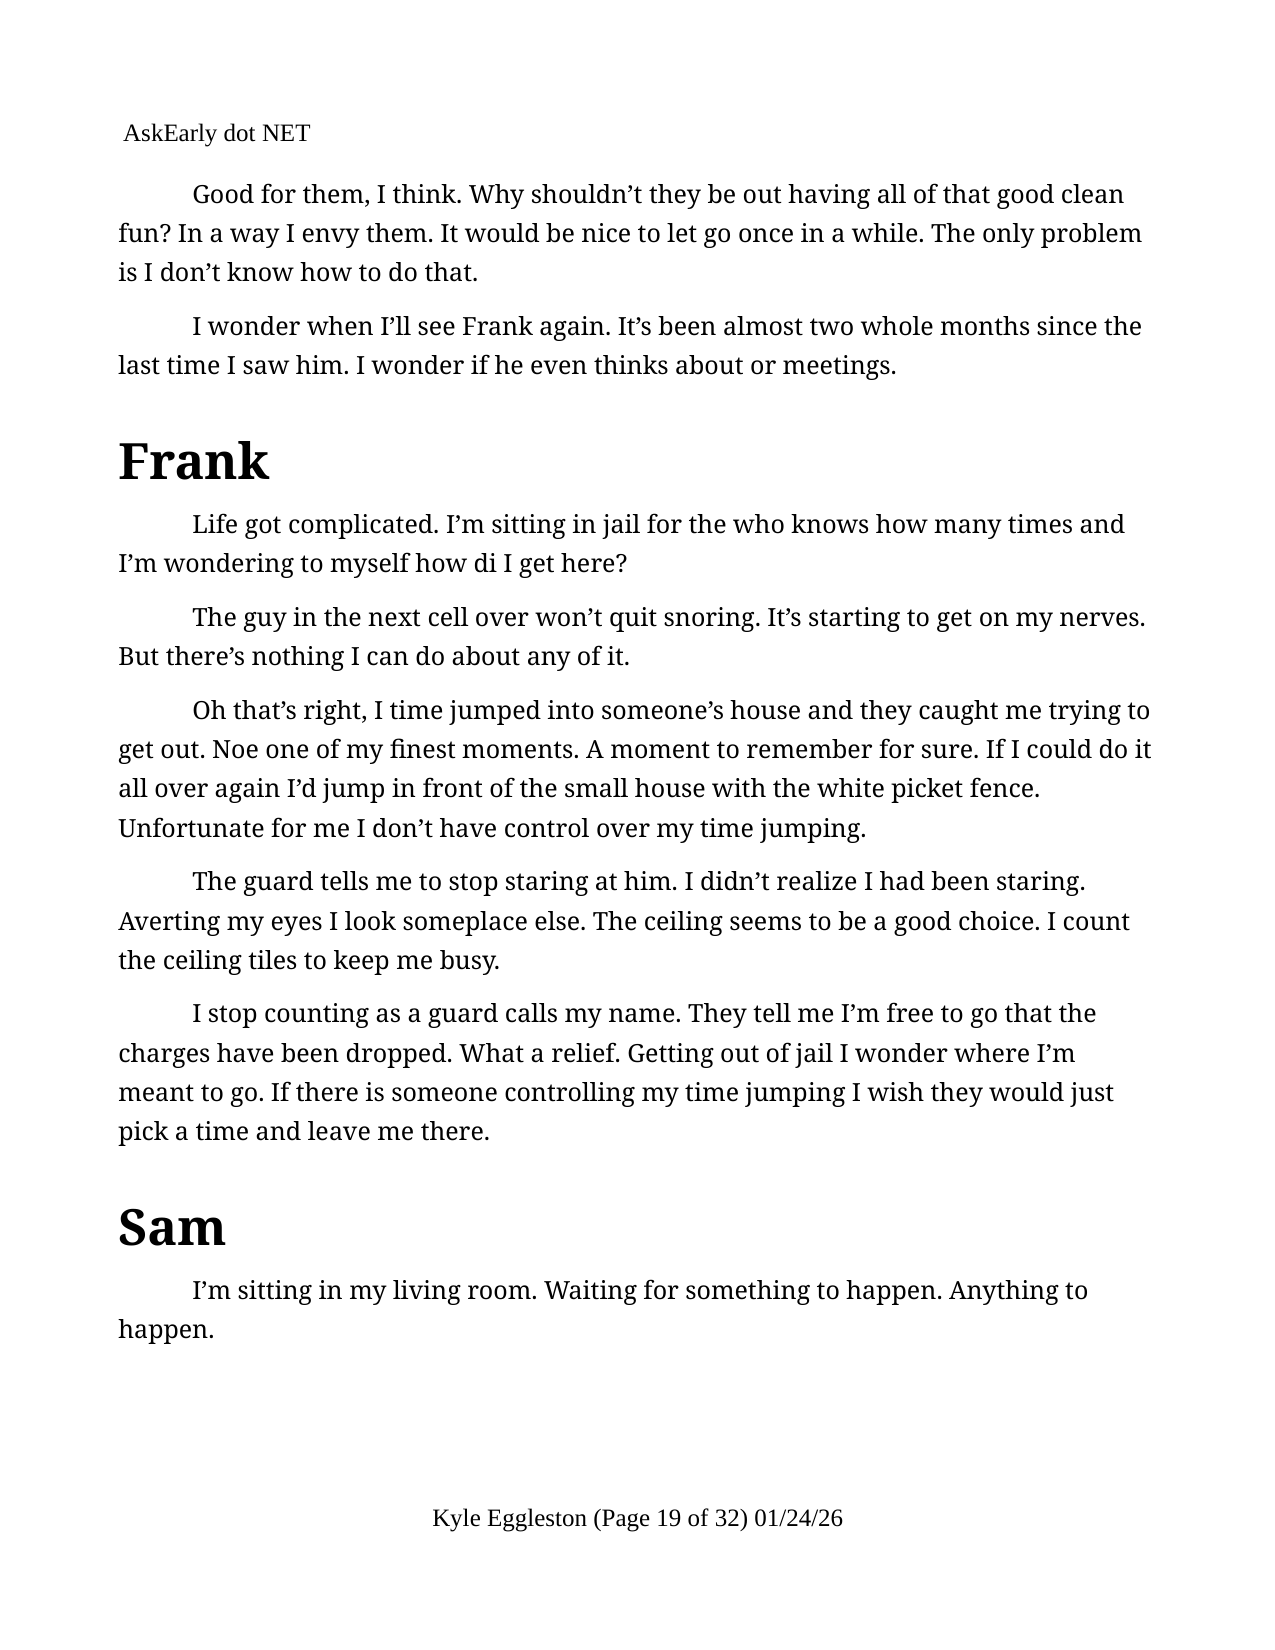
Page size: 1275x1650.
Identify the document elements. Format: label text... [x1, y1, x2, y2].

text Life got complicated. I’m sitting in jail for the who knows how many times and I’m wondering to myself how di I get here? [118, 507, 1157, 580]
subtitle Sam [118, 1192, 1157, 1261]
text I stop counting as a guard calls my name. They tell me I’m free to go that the charges have been dropped. What a relief. Getting out of jail I wonder where I’m meant to go. If there is someone controlling my time jumping I wish they would just pick a time and leave me there. [118, 996, 1157, 1148]
text Good for them, I think. Why shouldn’t they be out having all of that good clean fun? In a way I envy them. It would be nice to let go once in a while. The only problem is I don’t know how to do that. [118, 176, 1157, 289]
text Oh that’s right, I time jumped into someone’s house and they caught me trying to get out. Noe one of my finest moments. A moment to remember for sure. If I could do it all over again I’d jump in front of the small house with the white picket fence. Unfortunate for me I don’t have control over my time jumping. [118, 693, 1157, 844]
text I wonder when I’ll see Frank again. It’s been almost two whole months since the last time I saw him. I wonder if he even thinks about or meetings. [118, 308, 1157, 382]
text The guard tells me to stop staring at him. I didn’t realize I had been staring. Averting my eyes I look someplace else. The ceiling seems to be a good choice. I count the ceiling tiles to keep me busy. [118, 864, 1157, 976]
text I’m sitting in my living room. Waiting for something to happen. Anything to happen. [118, 1273, 1157, 1346]
subtitle Frank [118, 426, 1157, 494]
text The guy in the next cell over won’t quit snoring. It’s starting to get on my nerves. But there’s nothing I can do about any of it. [118, 600, 1157, 673]
